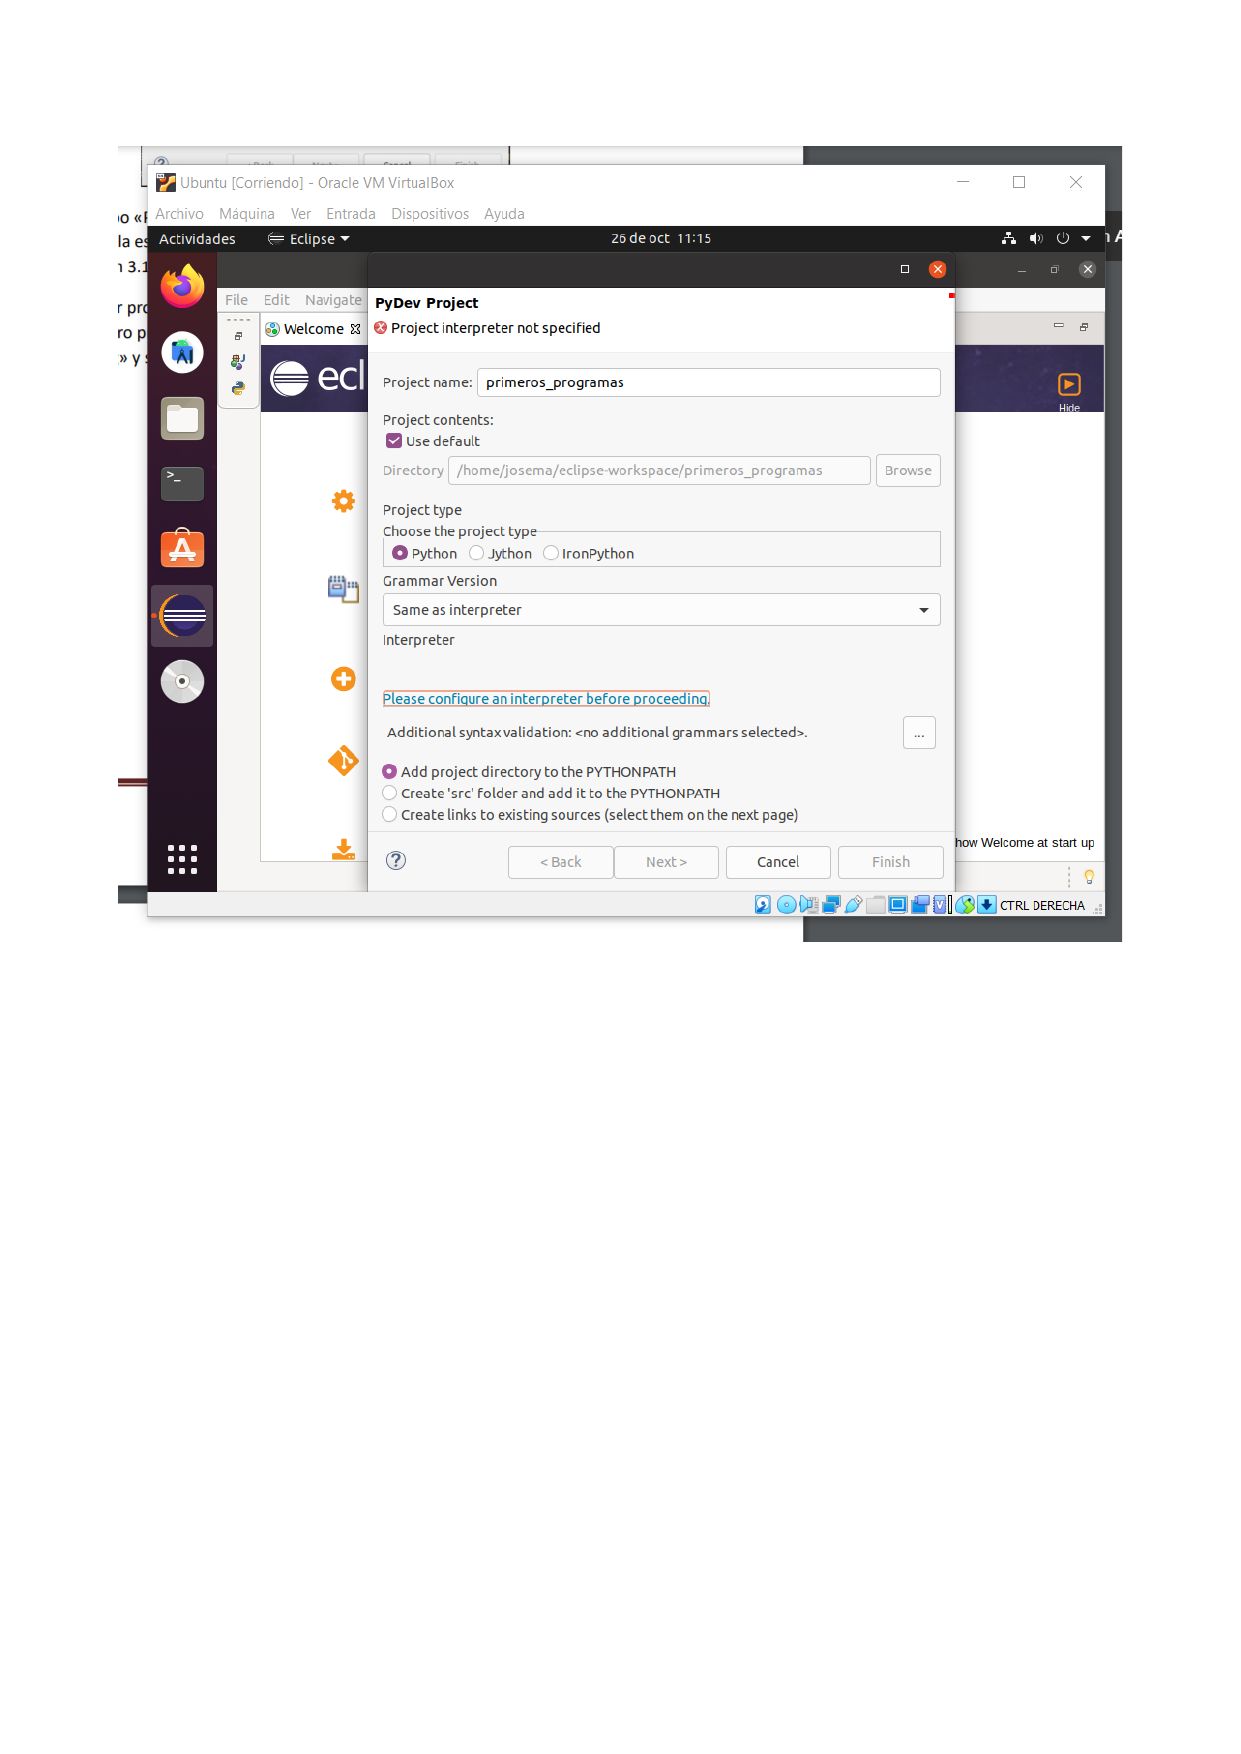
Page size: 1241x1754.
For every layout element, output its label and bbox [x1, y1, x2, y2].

picture [118, 146, 1123, 942]
